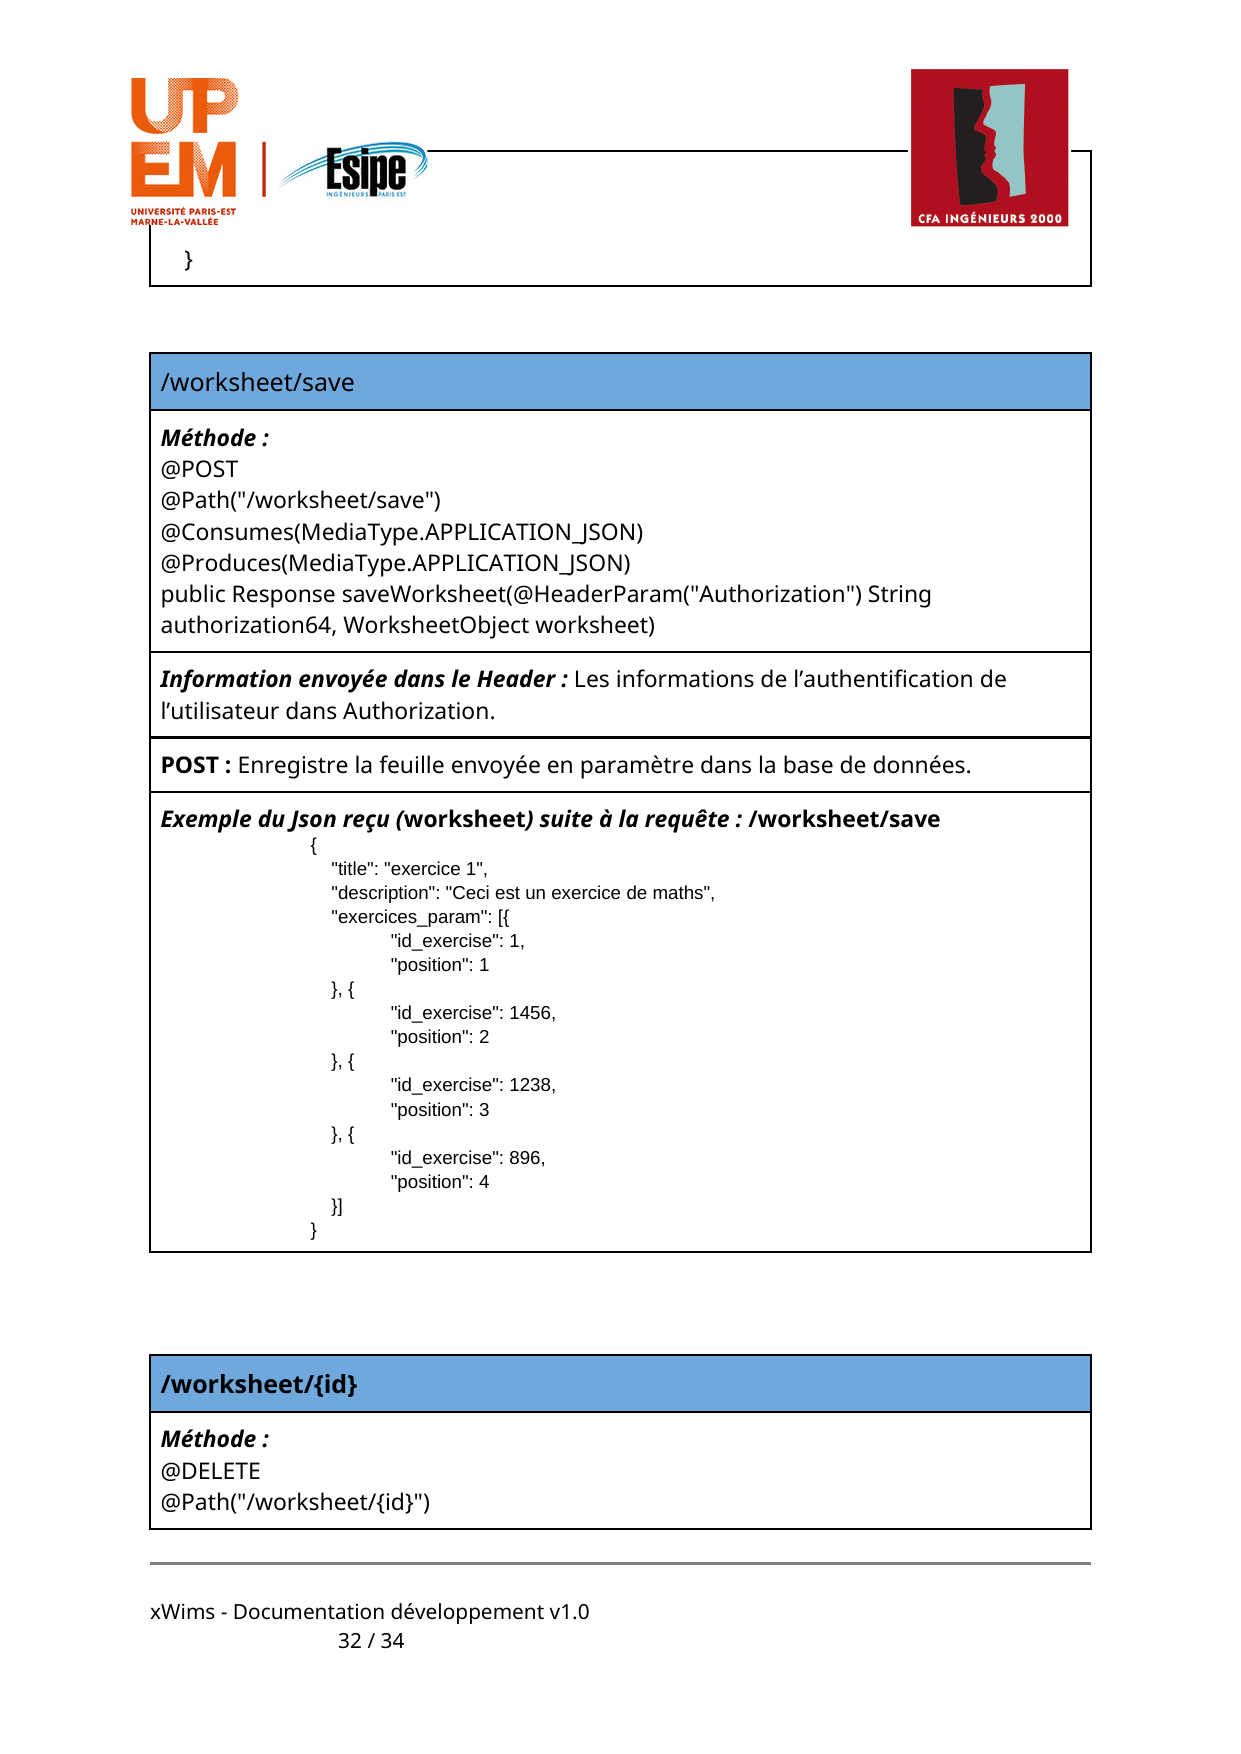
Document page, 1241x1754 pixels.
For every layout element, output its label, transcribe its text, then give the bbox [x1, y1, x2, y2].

table_cell } [151, 225, 1090, 285]
table_cell [428, 152, 907, 224]
picture [907, 66, 1072, 230]
table_header /worksheet/save [151, 354, 1090, 409]
table_cell Méthode : @DELETE @Path("/worksheet/{id}") [151, 1413, 1090, 1528]
table_cell Méthode : @POST @Path("/worksheet/save") @Consumes(MediaType.APPLICATION_JSON) @Produces(MediaType.APPLICATION_JSON) public Response saveWorksheet(@HeaderParam("Authorization") String authorization64, WorksheetObject worksheet) [151, 411, 1090, 651]
table_header /worksheet/{id} [151, 1356, 1090, 1411]
picture [131, 78, 428, 225]
table_cell Information envoyée dans le Header : Les informations de l’authentification de l’utilisateur dans Authorization. [151, 653, 1090, 736]
table_cell POST : Enregistre la feuille envoyée en paramètre dans la base de données. [151, 739, 1090, 791]
table_cell Exemple du Json reçu (worksheet) suite à la requête : /worksheet/save { "title": "exercice 1", "description": "Ceci est un exercice de maths", "exercices_param": [{ "id_exercise": 1, "position": 1 }, { "id_exercise": 1456, "position": 2 }, { "id_exercise": 1238, "position": 3 }, { "id_exercise": 896, "position": 4 }] } [151, 793, 1090, 1251]
